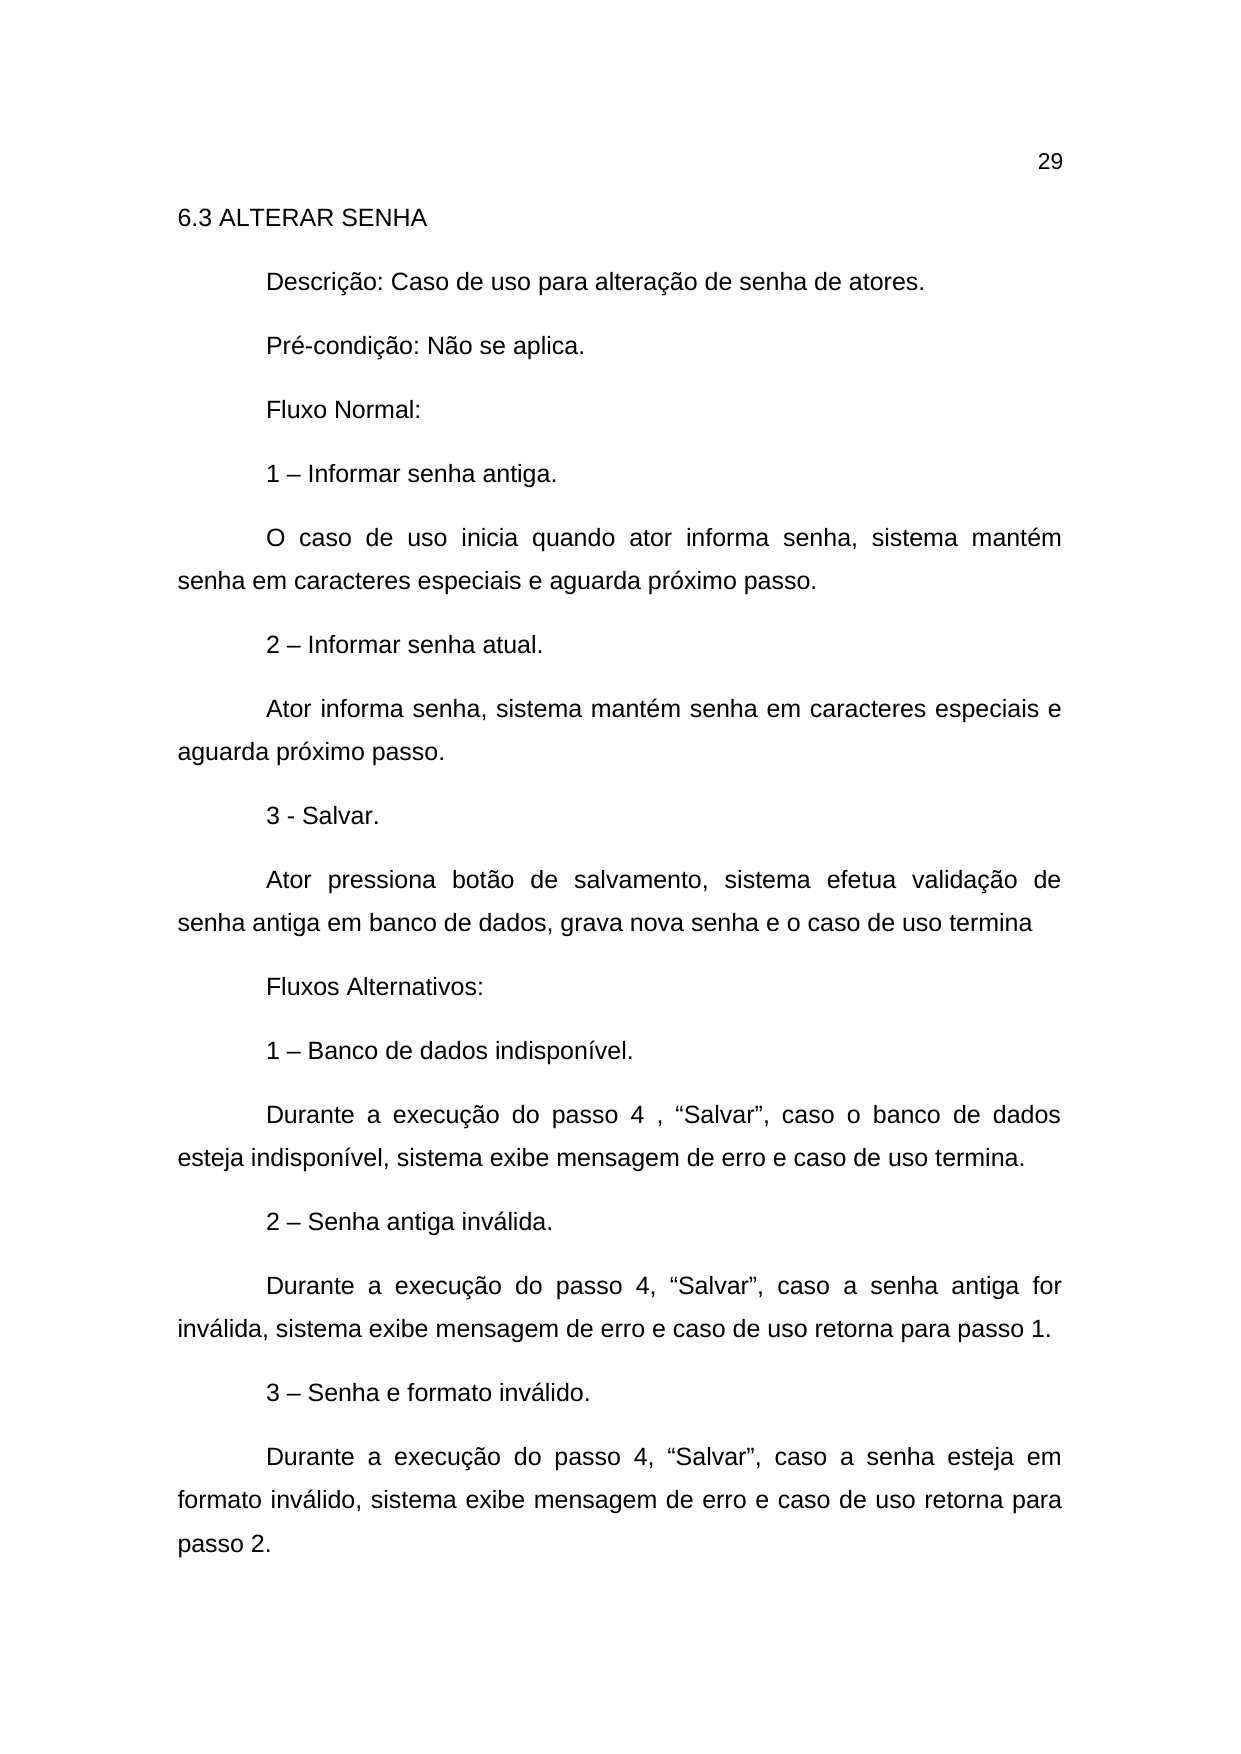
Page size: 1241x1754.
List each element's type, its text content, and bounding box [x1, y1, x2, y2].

text Fluxos Alternativos: [177, 972, 1063, 1001]
text Ator pressiona botão de salvamento, sistema efetua validação de senha antiga em banco de dados, grava nova senha e o caso de uso termina [177, 865, 1063, 937]
text Durante a execução do passo 4, “Salvar”, caso a senha antiga for inválida, sistema exibe mensagem de erro e caso de uso retorna para passo 1. [177, 1271, 1063, 1343]
text Ator informa senha, sistema mantém senha em caracteres especiais e aguarda próximo passo. [177, 694, 1063, 766]
text Pré-condição: Não se aplica. [177, 331, 1063, 360]
text 2 – Senha antiga inválida. [177, 1207, 1063, 1236]
text 1 – Banco de dados indisponível. [177, 1036, 1063, 1065]
text 1 – Informar senha antiga. [177, 459, 1063, 488]
text 3 - Salvar. [177, 801, 1063, 830]
text 3 – Senha e formato inválido. [177, 1378, 1063, 1407]
text Durante a execução do passo 4 , “Salvar”, caso o banco de dados esteja indisponível, sistema exibe mensagem de erro e caso de uso termina. [177, 1100, 1063, 1172]
text Durante a execução do passo 4, “Salvar”, caso a senha esteja em formato inválido, sistema exibe mensagem de erro e caso de uso retorna para passo 2. [177, 1442, 1063, 1557]
text Descrição: Caso de uso para alteração de senha de atores. [177, 267, 1063, 296]
text Fluxo Normal: [177, 395, 1063, 424]
text 6.3 ALTERAR SENHA [177, 203, 1063, 232]
text 2 – Informar senha atual. [177, 630, 1063, 659]
text O caso de uso inicia quando ator informa senha, sistema mantém senha em caracteres especiais e aguarda próximo passo. [177, 523, 1063, 595]
